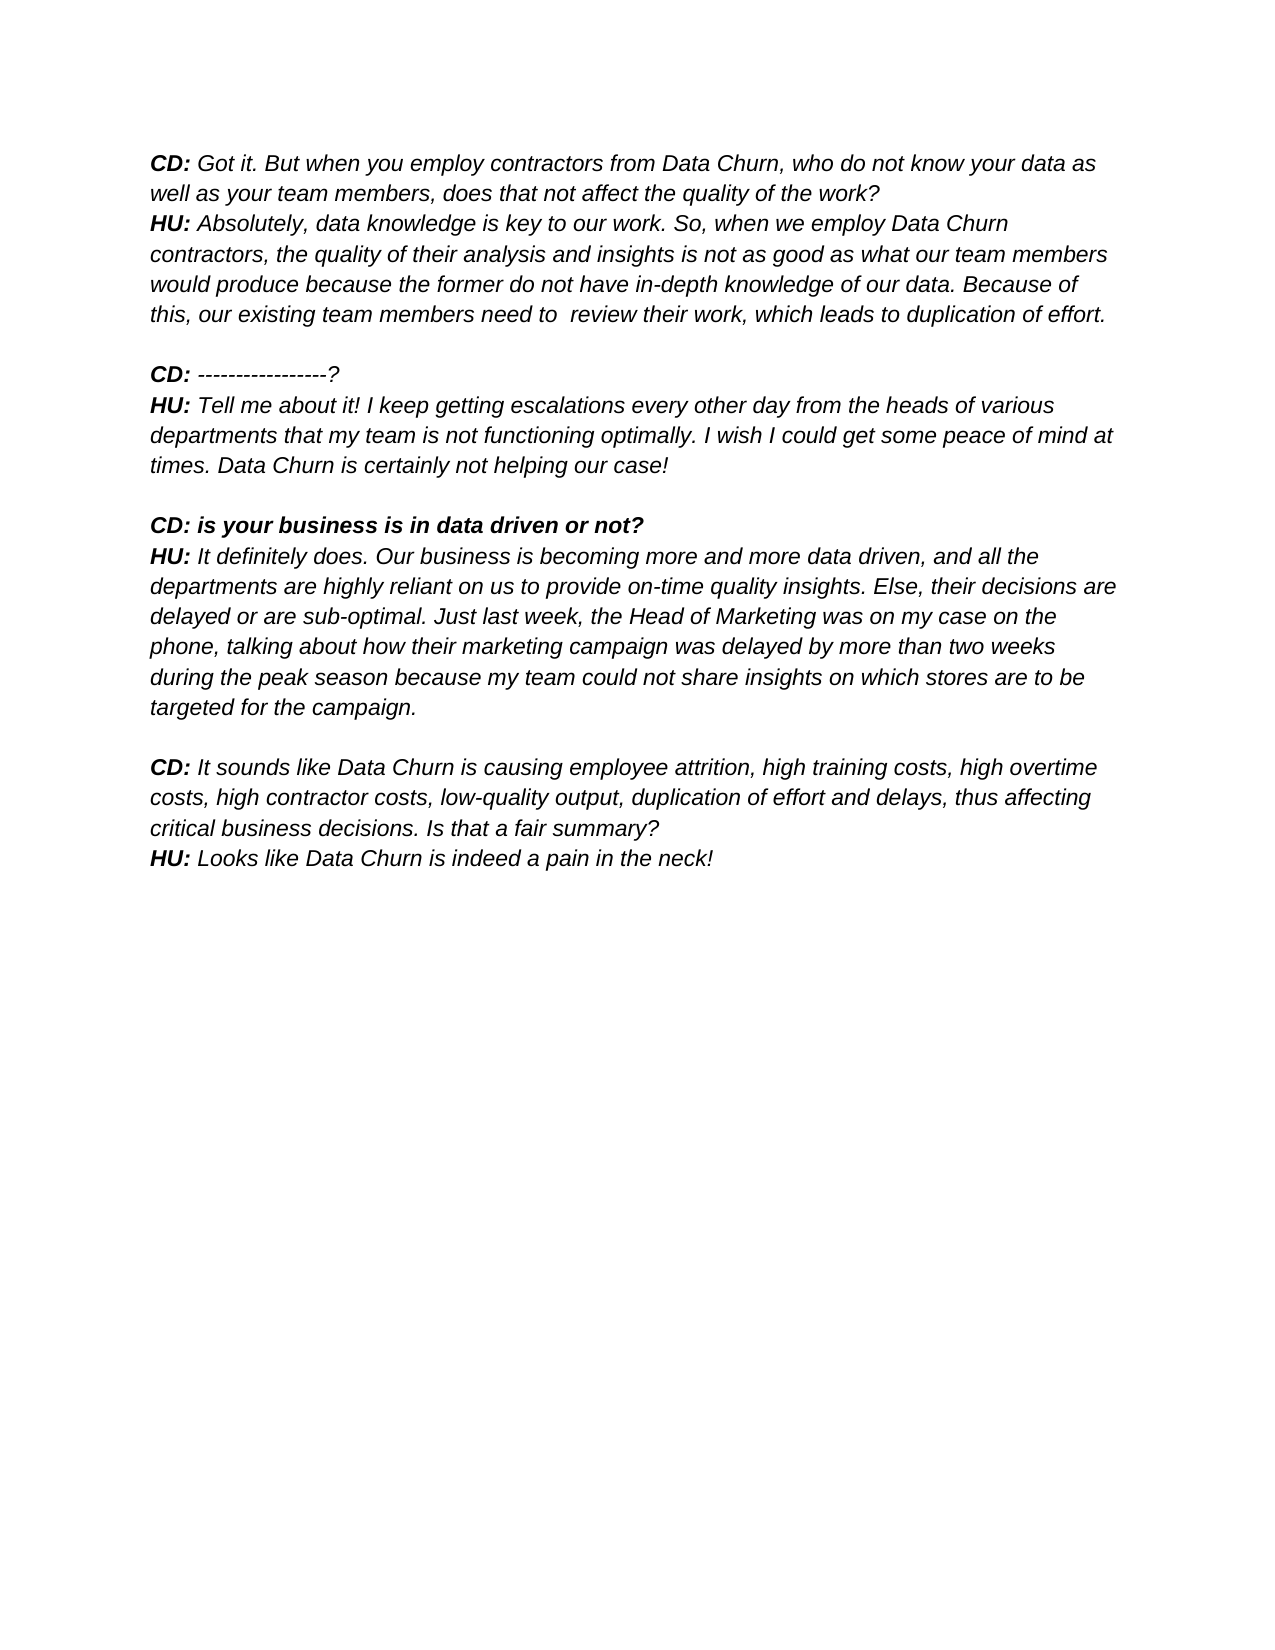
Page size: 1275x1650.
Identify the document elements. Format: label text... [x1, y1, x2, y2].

text HU: Absolutely, data knowledge is key to our work. So, when we employ Data Churn contractors, the quality of their analysis and insights is not as good as what our team members would produce because the former do not have in-depth knowledge of our data. Because of this, our existing team members need to review their work, which leads to duplication of effort. [150, 210, 1125, 327]
text CD: It sounds like Data Churn is causing employee attrition, high training costs, high overtime costs, high contractor costs, low-quality output, duplication of effort and delays, thus affecting critical business decisions. Is that a fair summary? [150, 754, 1125, 841]
text HU: Tell me about it! I keep getting escalations every other day from the heads of various departments that my team is not functioning optimally. I wish I could get some peace of mind at times. Data Churn is certainly not helping our case! [150, 392, 1125, 478]
text CD: Got it. But when you employ contractors from Data Churn, who do not know your data as well as your team members, does that not affect the quality of the work? [150, 150, 1125, 207]
text CD: is your business is in data driven or not? [150, 512, 1125, 539]
text CD: -----------------? [150, 361, 1125, 388]
text HU: Looks like Data Churn is indeed a pain in the neck! [150, 845, 1125, 871]
text HU: It definitely does. Our business is becoming more and more data driven, and all the departments are highly reliant on us to provide on-time quality insights. Else, their decisions are delayed or are sub-optimal. Just last week, the Head of Marketing was on my case on the phone, talking about how their marketing campaign was delayed by more than two weeks during the peak season because my team could not share insights on which stores are to be targeted for the campaign. [150, 543, 1125, 720]
